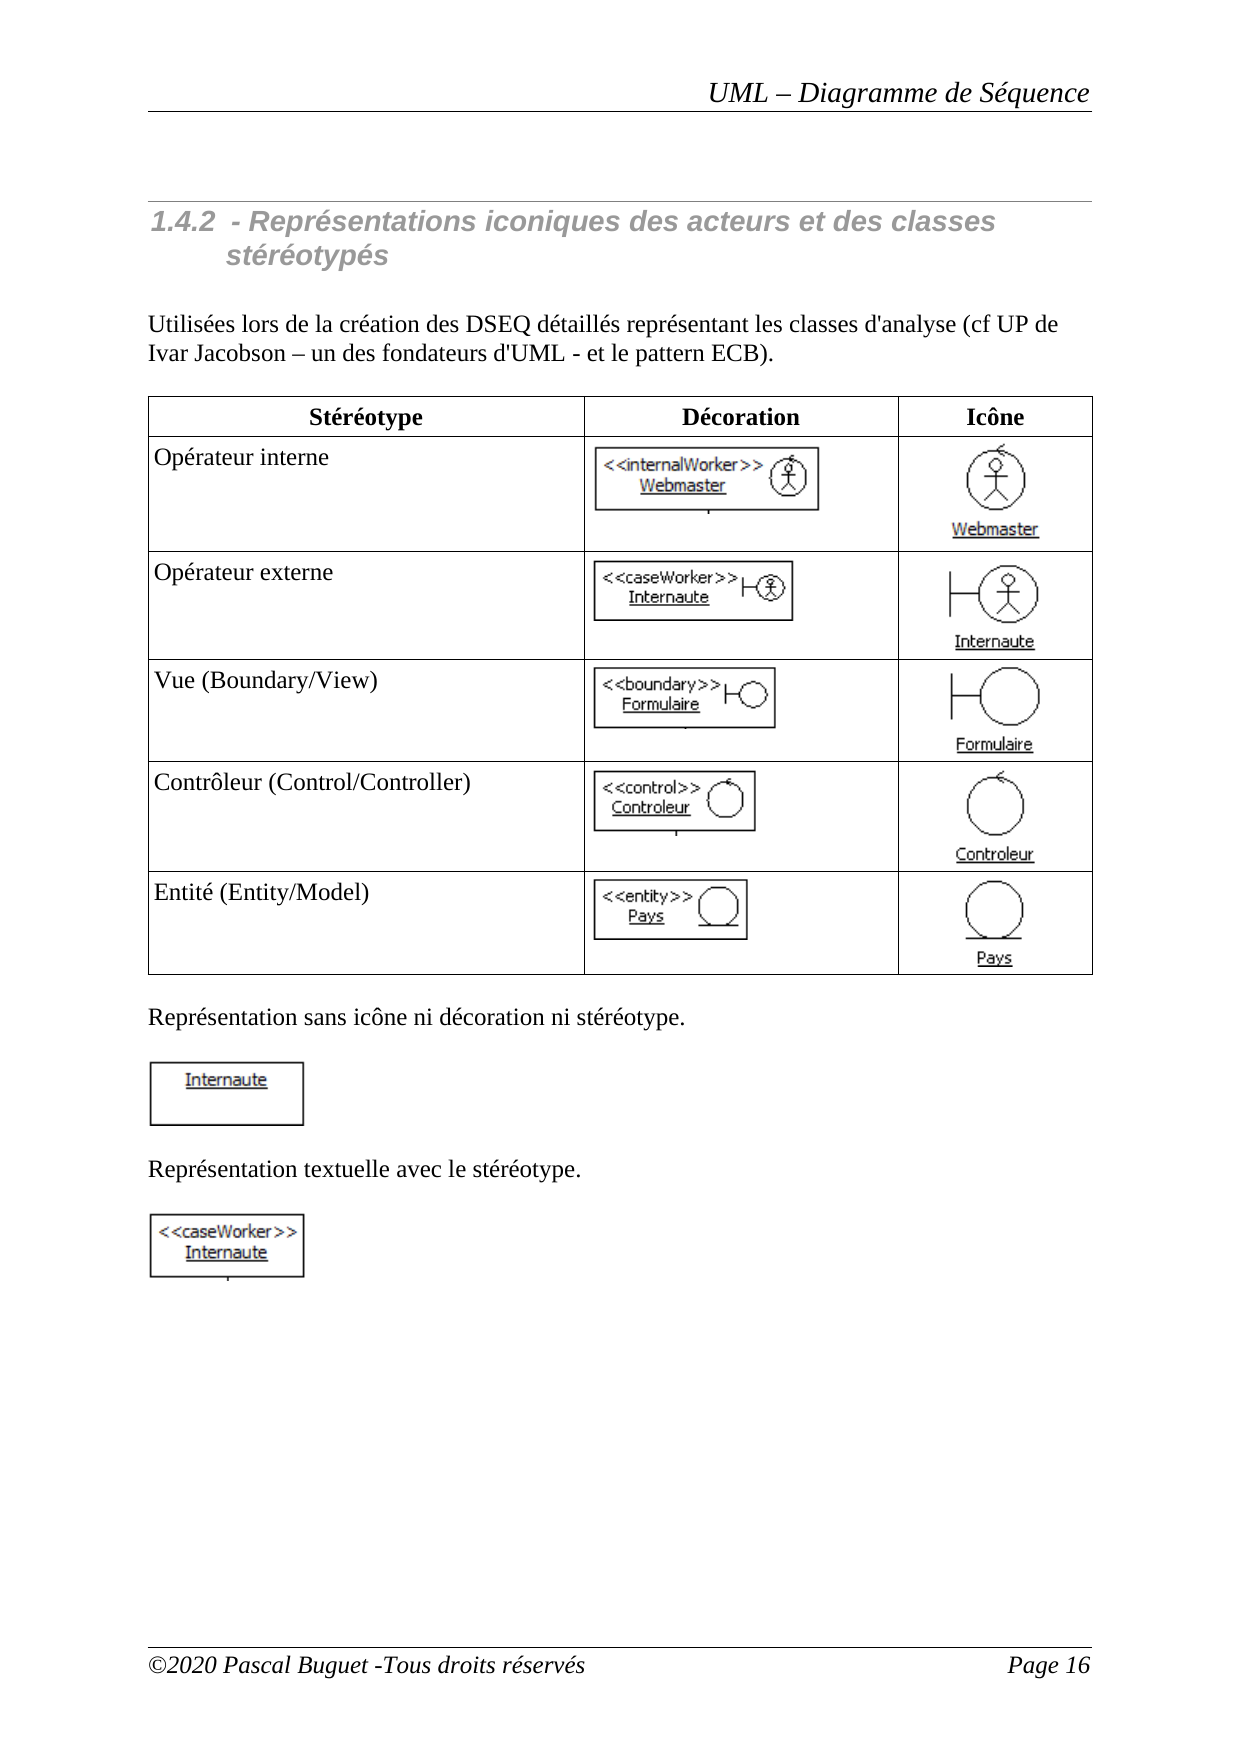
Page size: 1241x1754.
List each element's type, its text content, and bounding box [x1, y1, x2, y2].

table_cell Entité (Entity/Model) [149, 872, 584, 973]
table_cell [585, 762, 898, 871]
table_cell [899, 552, 1092, 659]
text Utilisées lors de la création des DSEQ détaillés représentant les classes d'analyse (cf UP de Ivar Jacobson – un des fondateurs d'UML - et le pattern ECB). [148, 309, 1092, 367]
picture [945, 441, 1045, 545]
picture [147, 1060, 309, 1126]
picture [147, 1211, 311, 1281]
table_cell [899, 762, 1092, 871]
text Représentation sans icône ni décoration ni stéréotype. [148, 1002, 1092, 1031]
table_header Décoration [585, 397, 898, 436]
table_cell [899, 437, 1092, 551]
table_cell [585, 872, 898, 973]
table_cell [585, 552, 898, 659]
subtitle - Représentations iconiques des acteurs et des classes stéréotypés [148, 202, 1092, 274]
table_cell Vue (Boundary/View) [149, 660, 584, 761]
table_cell Contrôleur (Control/Controller) [149, 762, 584, 871]
table_cell [585, 437, 898, 551]
table_cell [585, 660, 898, 761]
table_header Stéréotype [149, 397, 584, 436]
table_cell Opérateur externe [149, 552, 584, 659]
picture [589, 441, 824, 514]
table_cell [899, 872, 1092, 973]
table_cell Opérateur interne [149, 437, 584, 551]
table_header Icône [899, 397, 1092, 436]
text Représentation textuelle avec le stéréotype. [148, 1154, 1092, 1183]
table_cell [899, 660, 1092, 761]
